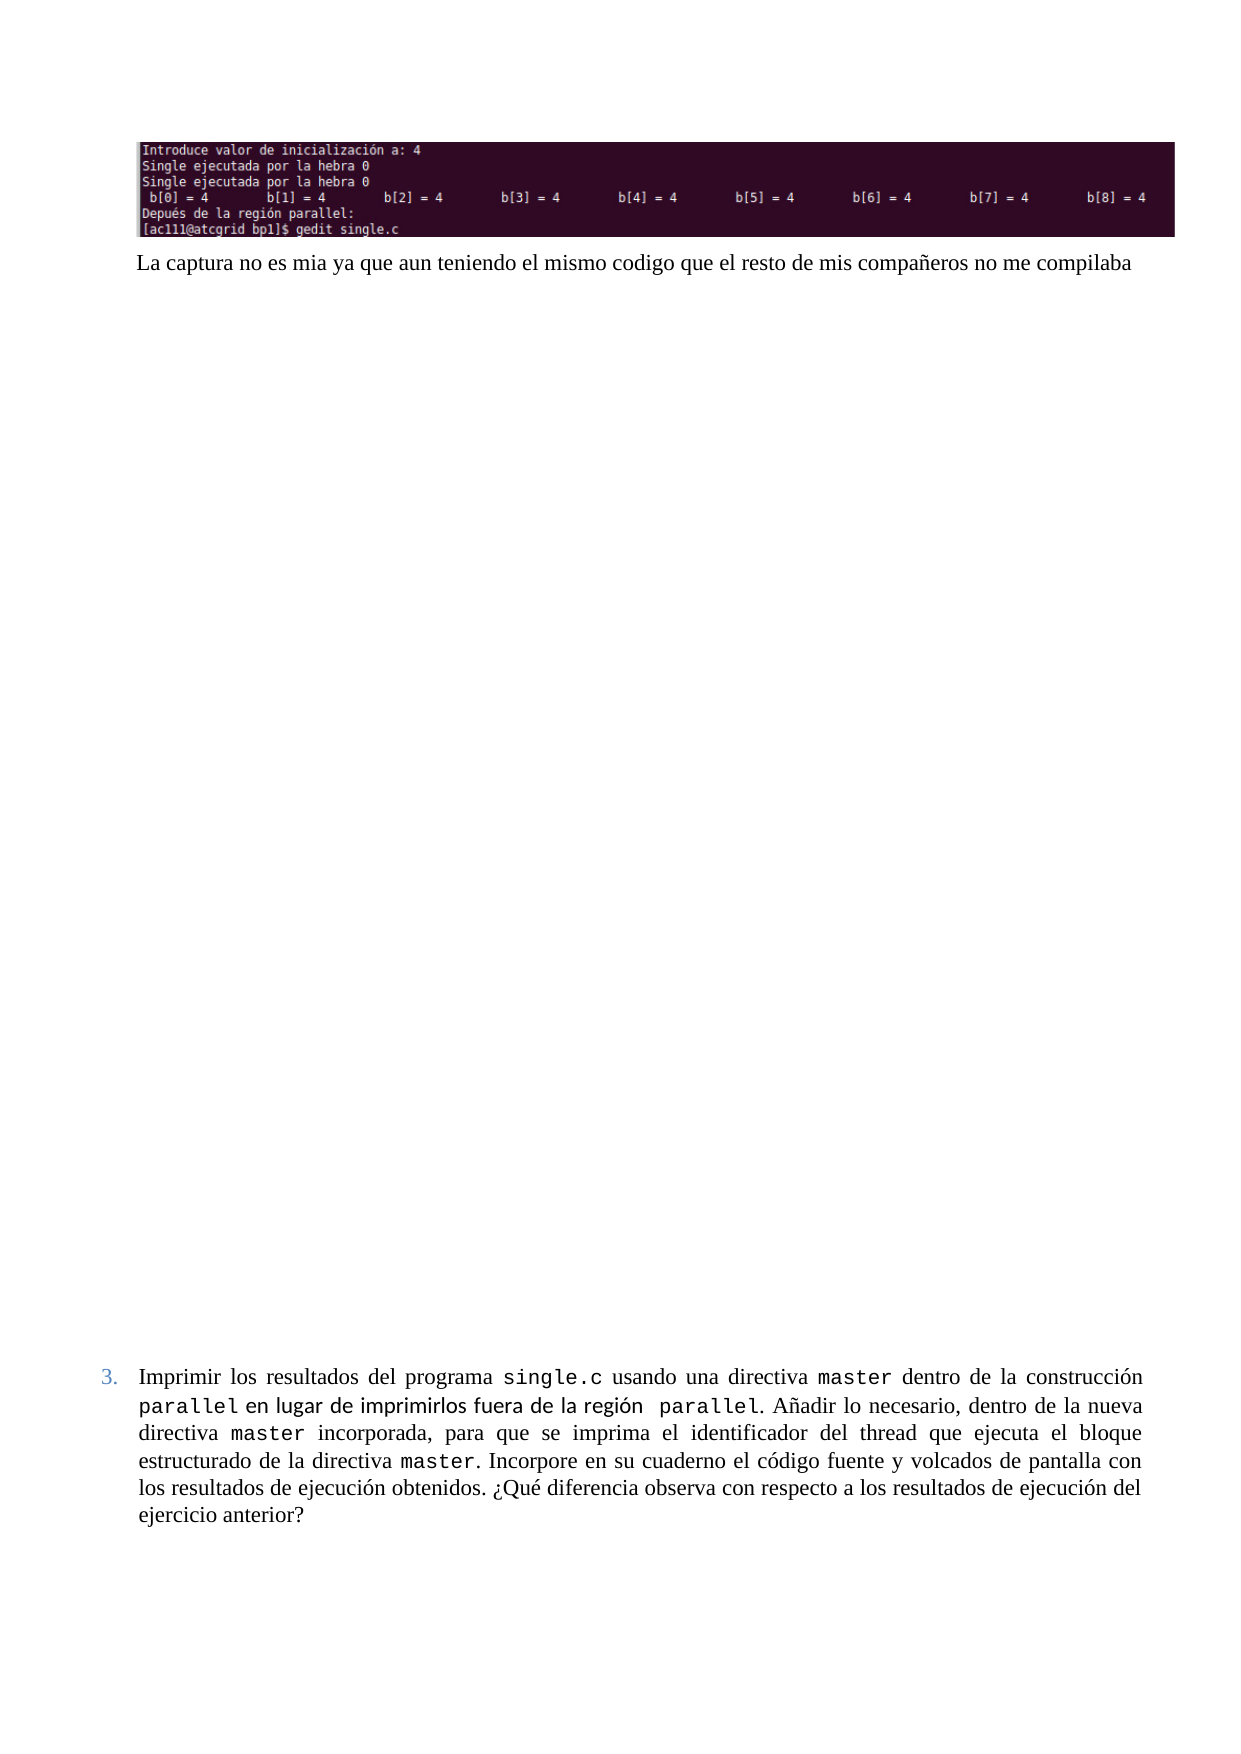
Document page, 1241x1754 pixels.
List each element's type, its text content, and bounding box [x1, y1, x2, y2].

list Imprimir los resultados del programa single.c usando una directiva master dentro de la construcción parallel en lugar de imprimirlos fuera de la región parallel. Añadir lo necesario, dentro de la nueva directiva master incorporada, para que se imprima el identificador del thread que ejecuta el bloque estructurado de la directiva master. Incorpore en su cuaderno el código fuente y volcados de pantalla con los resultados de ejecución obtenidos. ¿Qué diferencia observa con respecto a los resultados de ejecución del ejercicio anterior? [101, 1363, 1143, 1527]
picture [136, 142, 1179, 237]
text La captura no es mia ya que aun teniendo el mismo codigo que el resto de mis compañeros no me compilaba [136, 249, 1143, 275]
